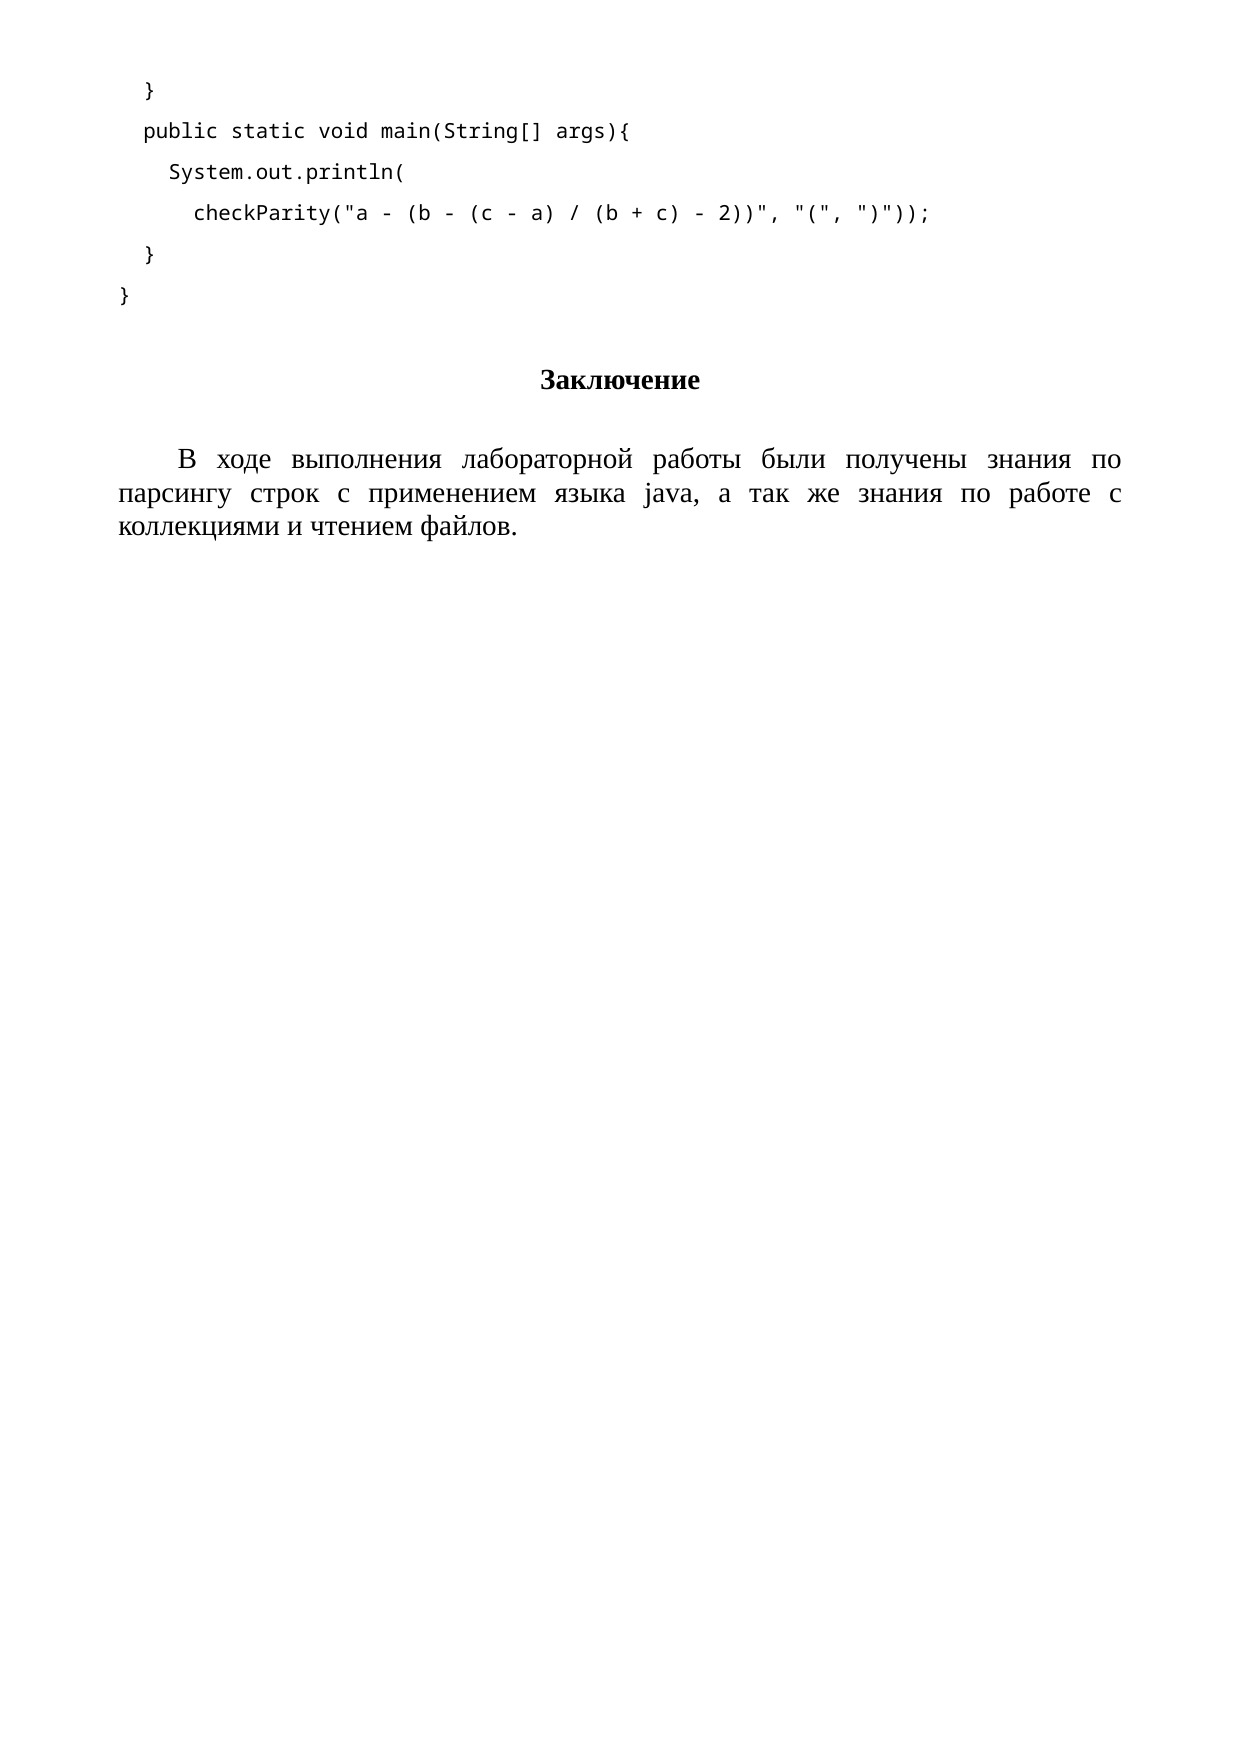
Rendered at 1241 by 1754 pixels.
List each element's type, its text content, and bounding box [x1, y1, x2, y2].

text } [118, 280, 1122, 308]
text В ходе выполнения лабораторной работы были получены знания по парсингу строк с применением языка java, а так же знания по работе с коллекциями и чтением файлов. [118, 441, 1122, 542]
text checkParity("a - (b - (c - a) / (b + c) - 2))", "(", ")")); [118, 198, 1122, 226]
text } [118, 239, 1122, 267]
text } [118, 75, 1122, 103]
text System.out.println( [118, 157, 1122, 185]
text Заключение [118, 362, 1122, 395]
text public static void main(String[] args){ [118, 116, 1122, 144]
